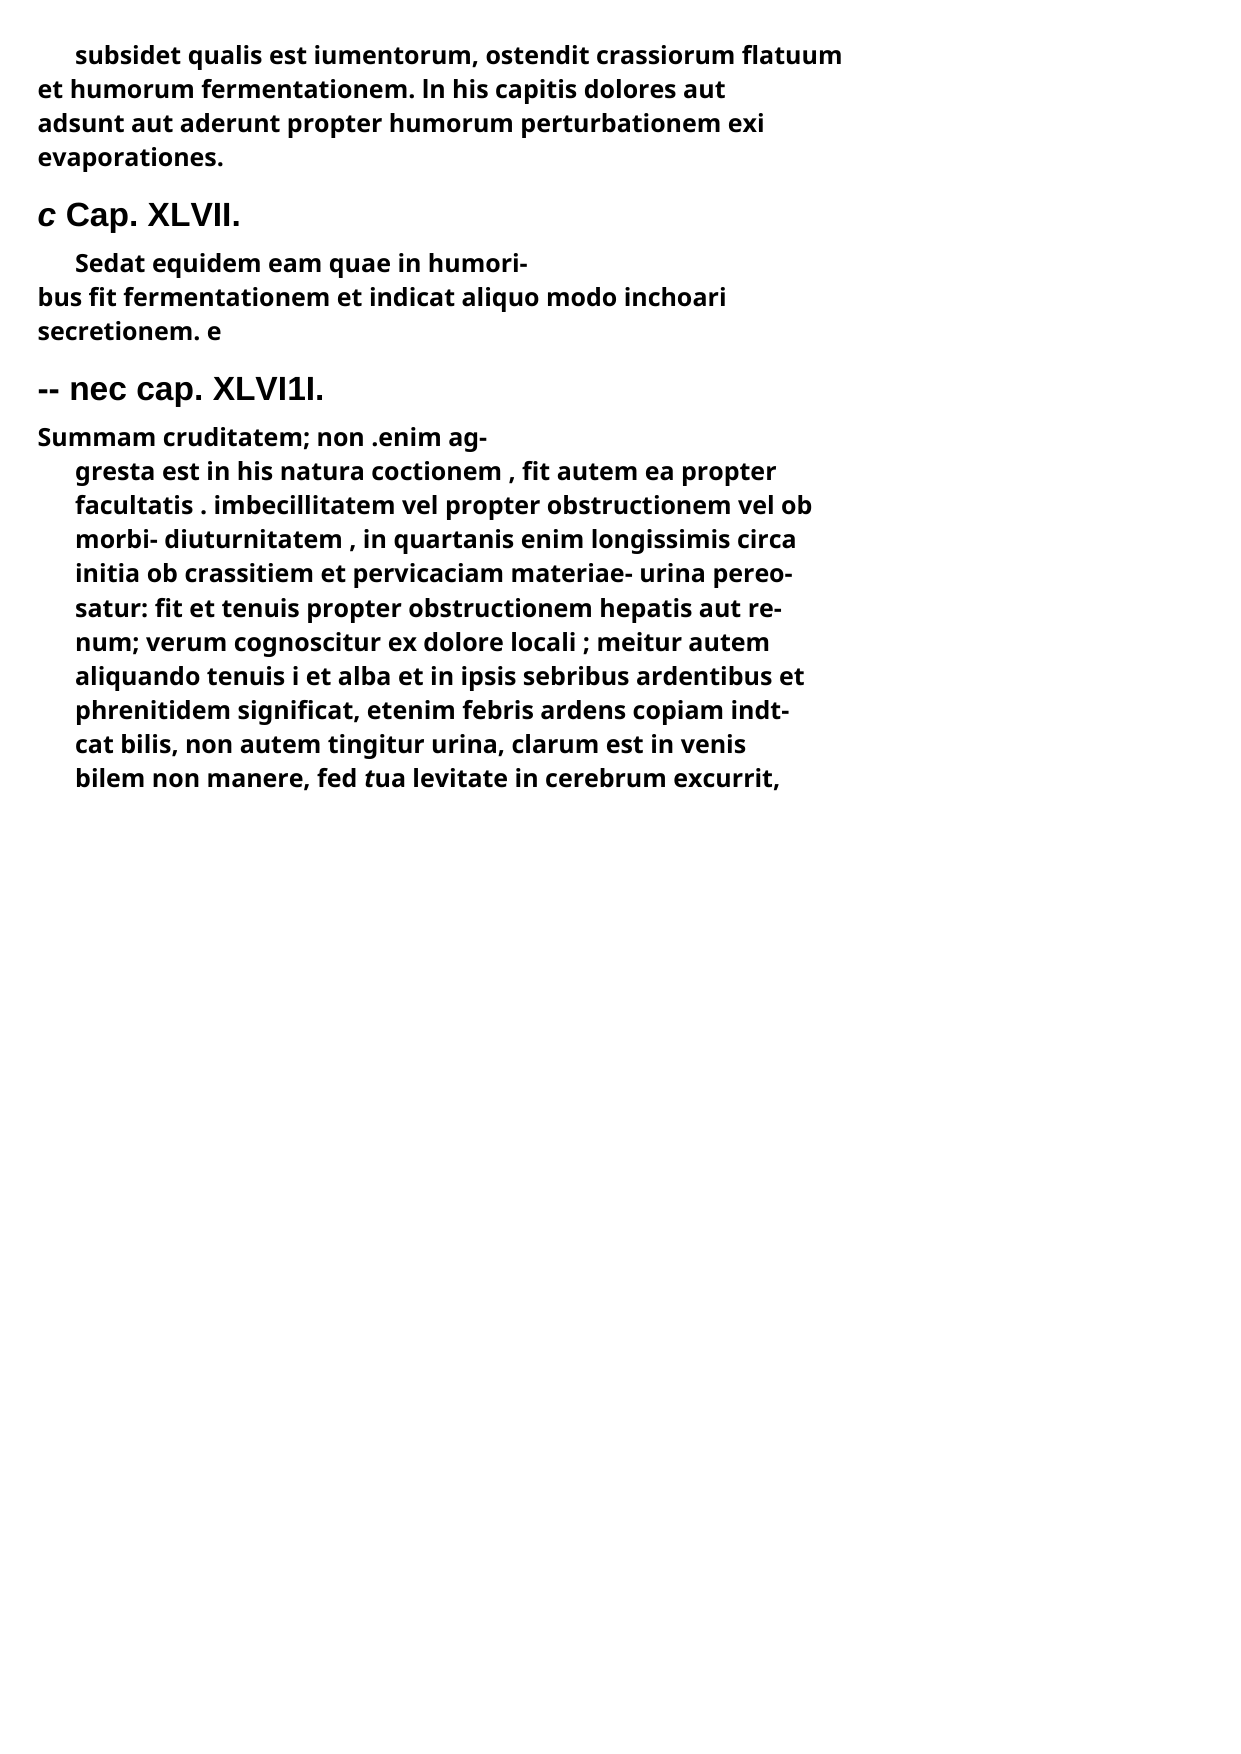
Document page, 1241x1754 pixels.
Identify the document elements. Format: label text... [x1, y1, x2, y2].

text Summam cruditatem; non .enim ag- gresta est in his natura coctionem , fit autem ea propter facultatis . imbecillitatem vel propter obstructionem vel ob morbi- diuturnitatem , in quartanis enim longissimis circa initia ob crassitiem et pervicaciam materiae- urina pereo- satur: fit et tenuis propter obstructionem hepatis aut re- num; verum cognoscitur ex dolore locali ; meitur autem aliquando tenuis i et alba et in ipsis sebribus ardentibus et phrenitidem significat, etenim febris ardens copiam indt- cat bilis, non autem tingitur urina, clarum est in venis bilem non manere, fed tua levitate in cerebrum excurrit, [37, 420, 1203, 794]
text Sedat equidem eam quae in humori- bus fit fermentationem et indicat aliquo modo inchoari secretionem. e [37, 246, 1203, 348]
subtitle c Cap. XLVII. [37, 194, 1203, 233]
text subsidet qualis est iumentorum, ostendit crassiorum flatuum et humorum fermentationem. ln his capitis dolores aut adsunt aut aderunt propter humorum perturbationem exi evaporationes. [37, 37, 1203, 174]
subtitle -- nec cap. XLVI1I. [37, 369, 1203, 407]
